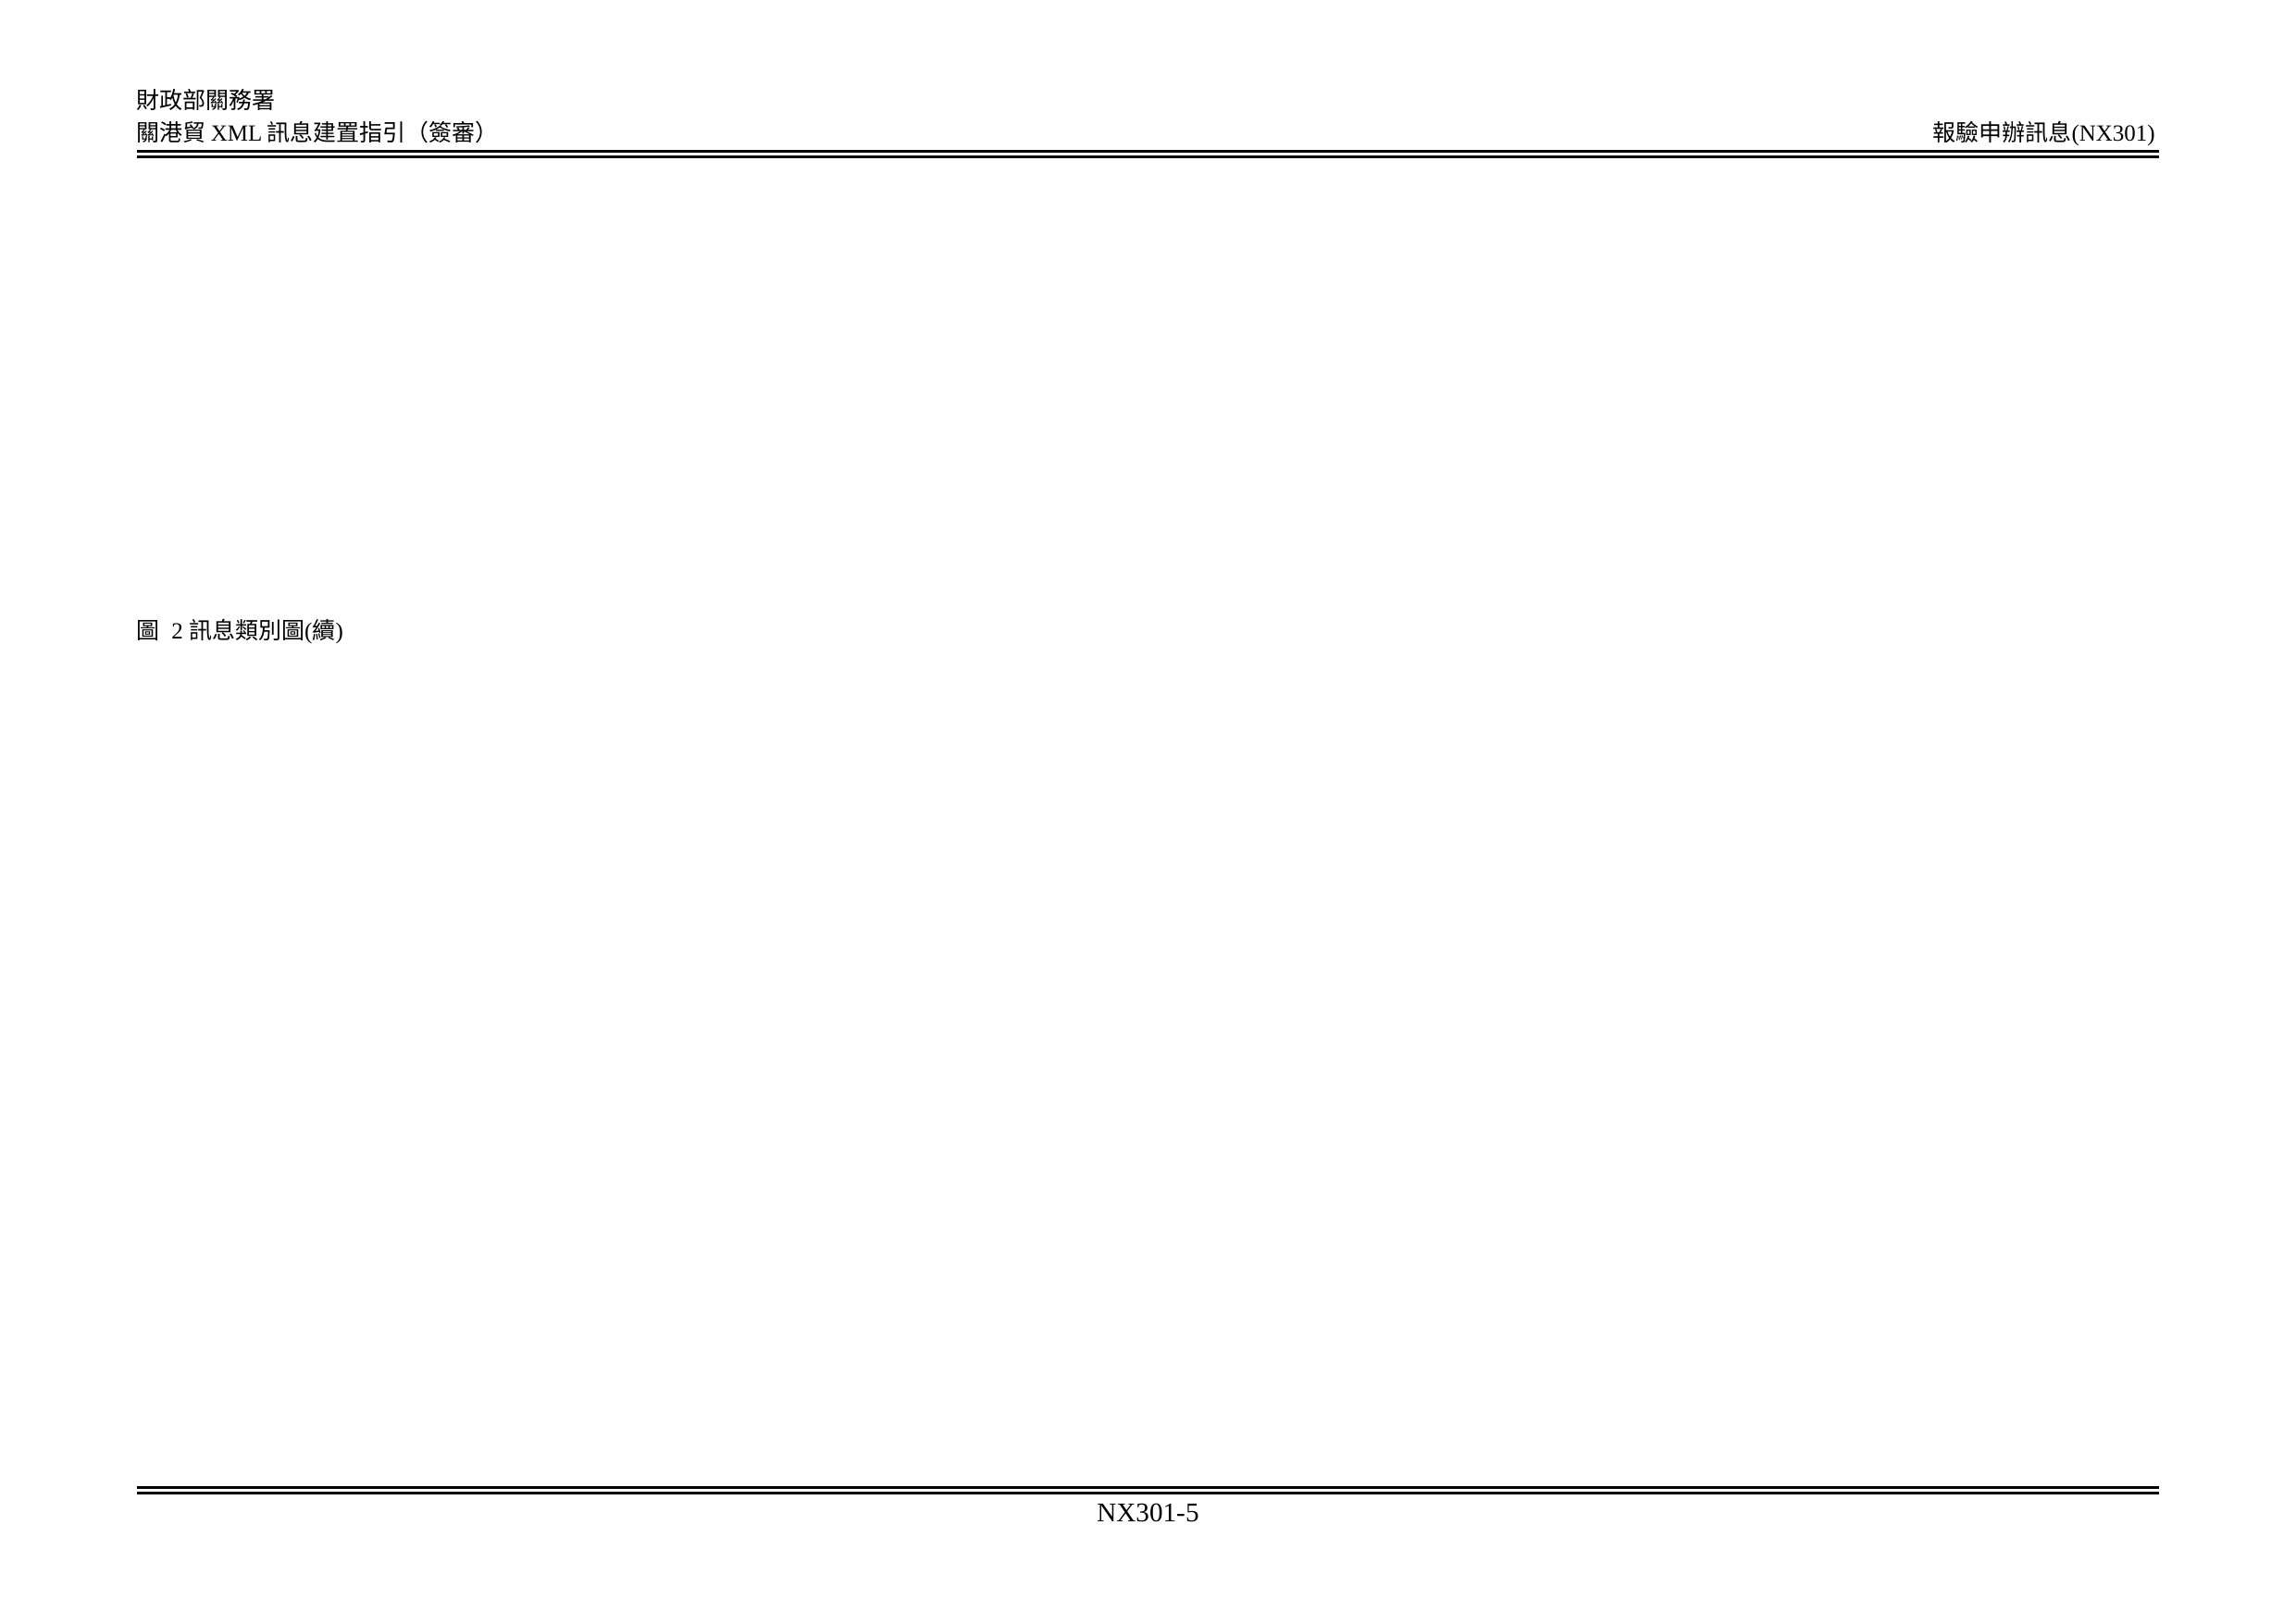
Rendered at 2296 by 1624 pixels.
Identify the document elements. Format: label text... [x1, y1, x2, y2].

text 圖 2 訊息類別圖(續) [137, 590, 2159, 649]
